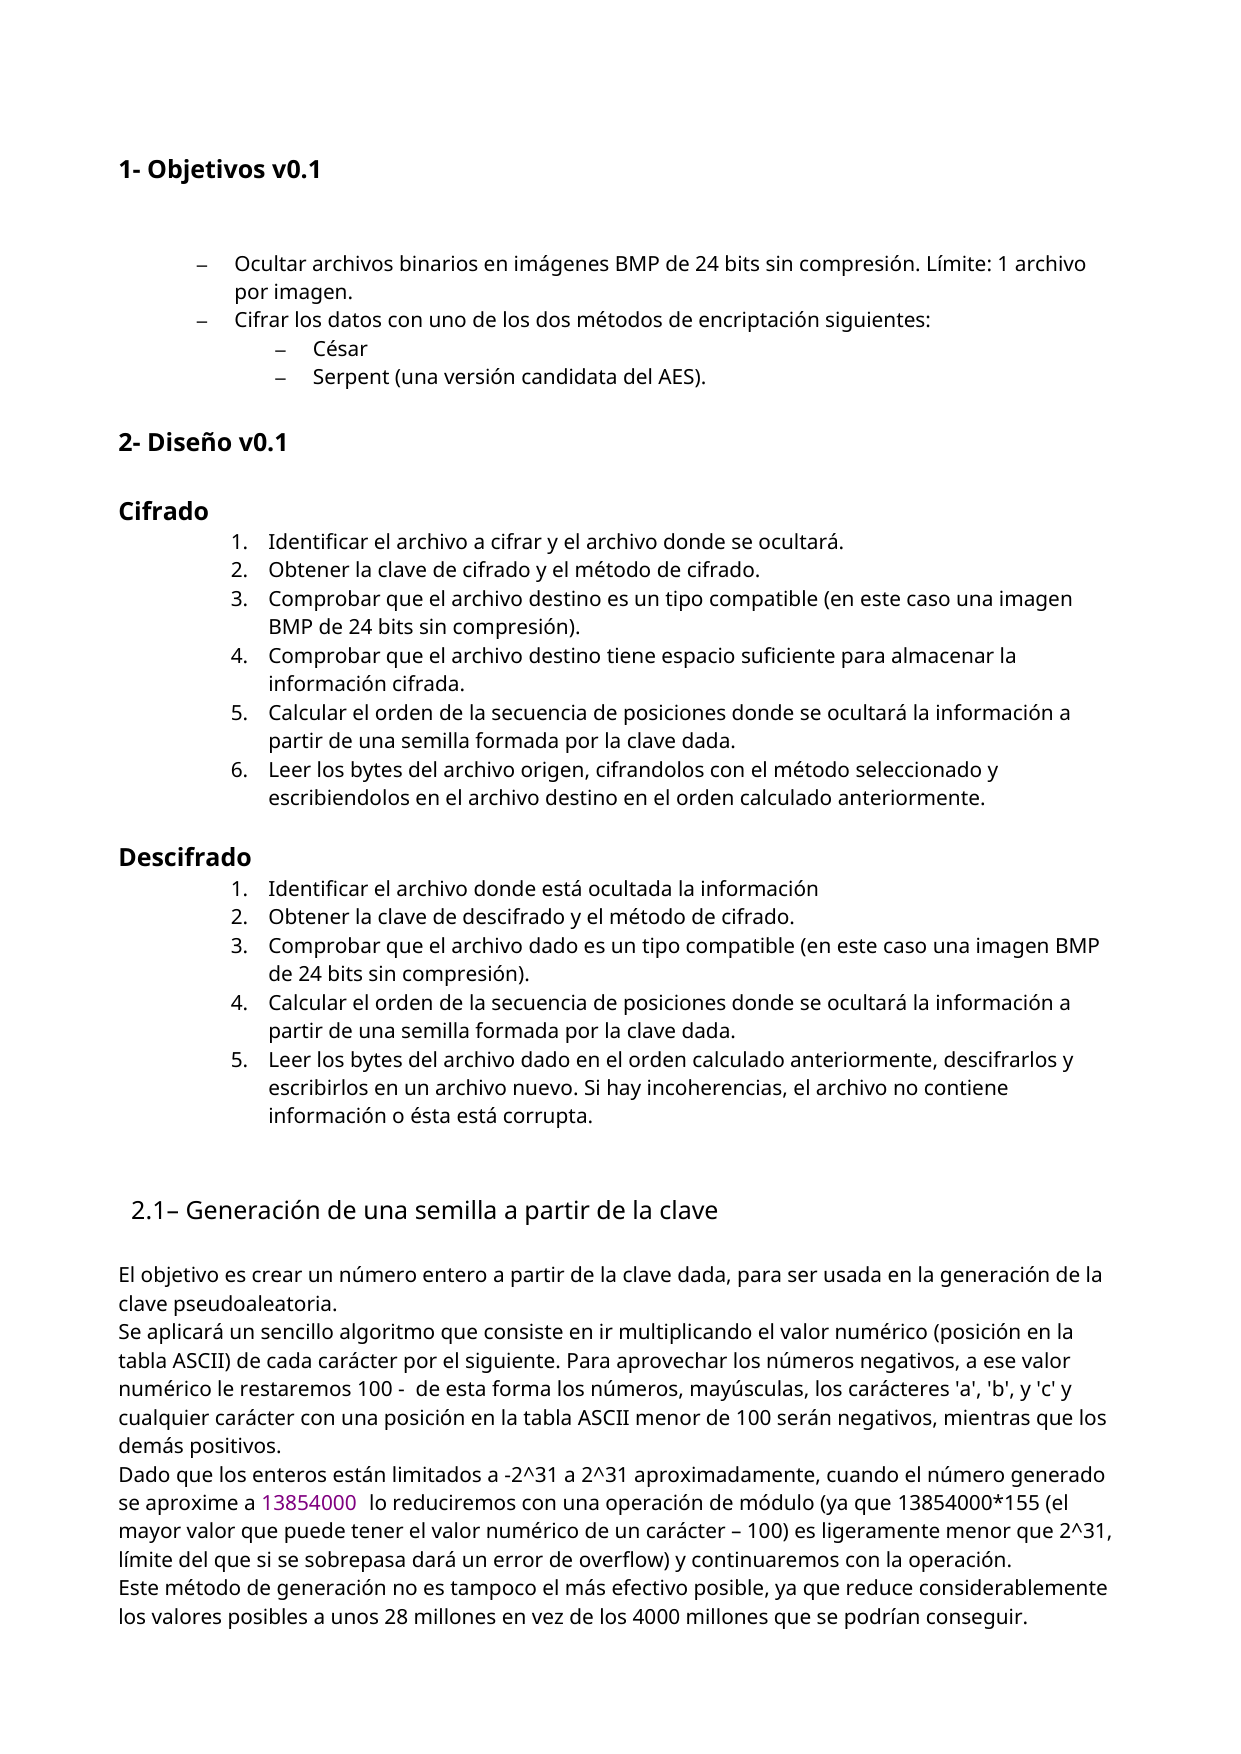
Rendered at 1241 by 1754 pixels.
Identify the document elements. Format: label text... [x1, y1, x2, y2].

list Obtener la clave de cifrado y el método de cifrado. [231, 556, 1122, 584]
list Leer los bytes del archivo origen, cifrandolos con el método seleccionado y escribiendolos en el archivo destino en el orden calculado anteriormente. [231, 755, 1122, 812]
list Calcular el orden de la secuencia de posiciones donde se ocultará la información a partir de una semilla formada por la clave dada. [231, 698, 1122, 755]
list Ocultar archivos binarios en imágenes BMP de 24 bits sin compresión. Límite: 1 archivo por imagen. [197, 249, 1122, 306]
list Serpent (una versión candidata del AES). [275, 362, 1122, 391]
text 2.1– Generación de una semilla a partir de la clave [118, 1192, 1122, 1227]
text 2- Diseño v0.1 [118, 425, 1122, 459]
list Leer los bytes del archivo dado en el orden calculado anteriormente, descifrarlos y escribirlos en un archivo nuevo. Si hay incoherencias, el archivo no contiene información o ésta está corrupta. [231, 1045, 1122, 1130]
text Dado que los enteros están limitados a -2^31 a 2^31 aproximadamente, cuando el número generado se aproxime a 13854000 lo reduciremos con una operación de módulo (ya que 13854000*155 (el mayor valor que puede tener el valor numérico de un carácter – 100) es ligeramente menor que 2^31, límite del que si se sobrepasa dará un error de overflow) y continuaremos con la operación. [118, 1460, 1122, 1573]
list César [275, 334, 1122, 362]
text Se aplicará un sencillo algoritmo que consiste en ir multiplicando el valor numérico (posición en la tabla ASCII) de cada carácter por el siguiente. Para aprovechar los números negativos, a ese valor numérico le restaremos 100 - de esta forma los números, mayúsculas, los carácteres 'a', 'b', y 'c' y cualquier carácter con una posición en la tabla ASCII menor de 100 serán negativos, mientras que los demás positivos. [118, 1317, 1122, 1460]
text Este método de generación no es tampoco el más efectivo posible, ya que reduce considerablemente los valores posibles a unos 28 millones en vez de los 4000 millones que se podrían conseguir. [118, 1573, 1122, 1630]
list Comprobar que el archivo destino tiene espacio suficiente para almacenar la información cifrada. [231, 641, 1122, 698]
list Cifrar los datos con uno de los dos métodos de encriptación siguientes: [197, 306, 1122, 334]
list Calcular el orden de la secuencia de posiciones donde se ocultará la información a partir de una semilla formada por la clave dada. [231, 988, 1122, 1045]
list Comprobar que el archivo destino es un tipo compatible (en este caso una imagen BMP de 24 bits sin compresión). [231, 584, 1122, 641]
list Comprobar que el archivo dado es un tipo compatible (en este caso una imagen BMP de 24 bits sin compresión). [231, 931, 1122, 988]
text 1- Objetivos v0.1 [118, 152, 1122, 186]
list Identificar el archivo donde está ocultada la información [231, 874, 1122, 902]
list Identificar el archivo a cifrar y el archivo donde se ocultará. [231, 527, 1122, 556]
text El objetivo es crear un número entero a partir de la clave dada, para ser usada en la generación de la clave pseudoaleatoria. [118, 1261, 1122, 1317]
text Descifrado [118, 840, 1122, 874]
text Cifrado [118, 493, 1122, 527]
list Obtener la clave de descifrado y el método de cifrado. [231, 902, 1122, 931]
